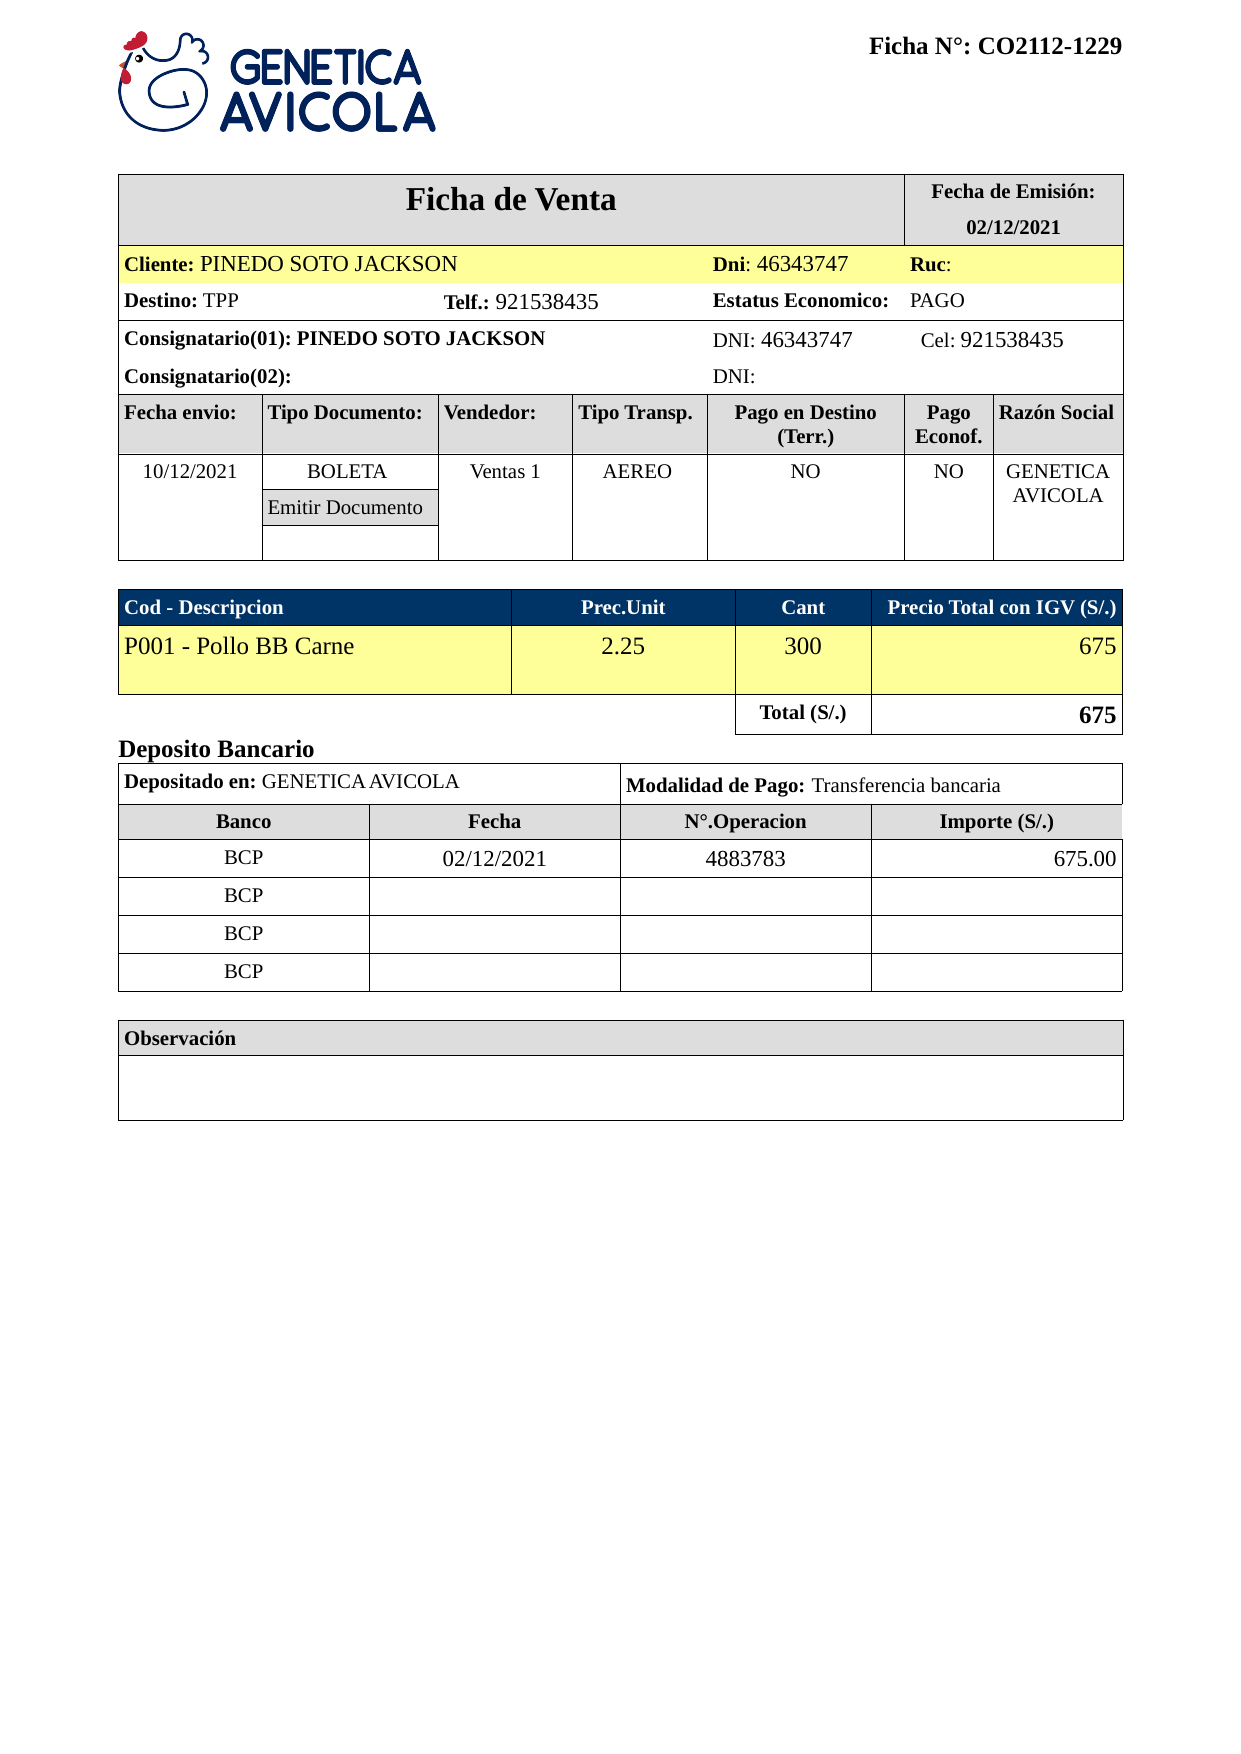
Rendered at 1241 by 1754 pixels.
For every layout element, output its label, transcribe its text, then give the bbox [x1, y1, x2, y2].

table_cell 10/12/2021 [119, 455, 262, 560]
table_cell Vendedor: [439, 395, 572, 453]
table_cell Fecha envio: [119, 395, 262, 453]
table_cell [872, 954, 1122, 991]
table_cell 4883783 [621, 840, 871, 877]
table_cell P001 - Pollo BB Carne [119, 626, 511, 694]
table_cell Dni: 46343747 [707, 246, 904, 283]
table_cell [119, 1056, 1123, 1119]
table_cell Banco [119, 805, 369, 839]
table_cell [621, 954, 871, 991]
table_cell Total (S/.) [736, 695, 871, 734]
table_cell [511, 695, 735, 734]
table_header Fecha de Emisión: [905, 175, 1123, 209]
table_header Prec.Unit [512, 590, 735, 625]
table_header Cod - Descripcion [119, 590, 511, 625]
table_cell Emitir Documento [263, 490, 438, 525]
table_header Modalidad de Pago: Transferencia bancaria [621, 764, 1122, 803]
table_cell Tipo Transp. [573, 395, 707, 453]
table_cell BCP [119, 954, 369, 991]
table_cell 2.25 [512, 626, 735, 694]
table_header Observación [119, 1021, 1123, 1055]
table_cell PAGO [904, 283, 1123, 320]
table_cell [263, 526, 438, 560]
table_cell Pago Econof. [905, 395, 993, 453]
table_cell 300 [736, 626, 871, 694]
table_cell NO [708, 455, 904, 560]
table_cell [621, 878, 871, 915]
table_cell NO [905, 455, 993, 560]
table_cell BCP [119, 878, 369, 915]
table_cell AEREO [573, 455, 707, 560]
table_cell Estatus Economico: [707, 283, 904, 320]
table_cell Fecha [370, 805, 620, 839]
table_cell [370, 916, 620, 953]
table_cell Cel: 921538435 [915, 321, 1123, 358]
table_cell DNI: 46343747 [707, 321, 915, 358]
table_cell Pago en Destino (Terr.) [708, 395, 904, 453]
table_cell 02/12/2021 [905, 209, 1123, 245]
table_cell Ruc: [904, 246, 1123, 283]
table_cell BOLETA [263, 455, 438, 489]
table_cell [872, 878, 1122, 915]
table_cell BCP [119, 840, 369, 877]
table_cell 675.00 [872, 840, 1122, 877]
table_cell Consignatario(02): [119, 358, 707, 394]
table_header Precio Total con IGV (S/.) [872, 590, 1122, 625]
picture [118, 31, 436, 132]
table_cell Telf.: 921538435 [438, 283, 707, 320]
table_cell [370, 954, 620, 991]
table_cell 675 [872, 626, 1122, 694]
table_cell Tipo Documento: [263, 395, 438, 453]
table_cell [621, 916, 871, 953]
table_header Cant [736, 590, 871, 625]
table_cell N°.Operacion [621, 805, 871, 839]
text Deposito Bancario [118, 734, 1122, 763]
table_header Depositado en: GENETICA AVICOLA [119, 764, 620, 803]
table_cell [872, 916, 1122, 953]
table_cell [118, 695, 511, 734]
table_cell DNI: [707, 358, 1123, 394]
table_cell GENETICA AVICOLA [994, 455, 1123, 560]
table_cell 675 [872, 695, 1122, 734]
table_cell 02/12/2021 [370, 840, 620, 877]
table_cell [370, 878, 620, 915]
table_cell Razón Social [994, 395, 1123, 453]
table_cell Cliente: PINEDO SOTO JACKSON [119, 246, 707, 283]
table_cell Importe (S/.) [872, 805, 1122, 839]
table_cell BCP [119, 916, 369, 953]
table_cell Consignatario(01): PINEDO SOTO JACKSON [119, 321, 707, 358]
table_cell Destino: TPP [119, 283, 438, 320]
table_cell Ventas 1 [439, 455, 572, 560]
table_header Ficha de Venta [119, 175, 904, 245]
